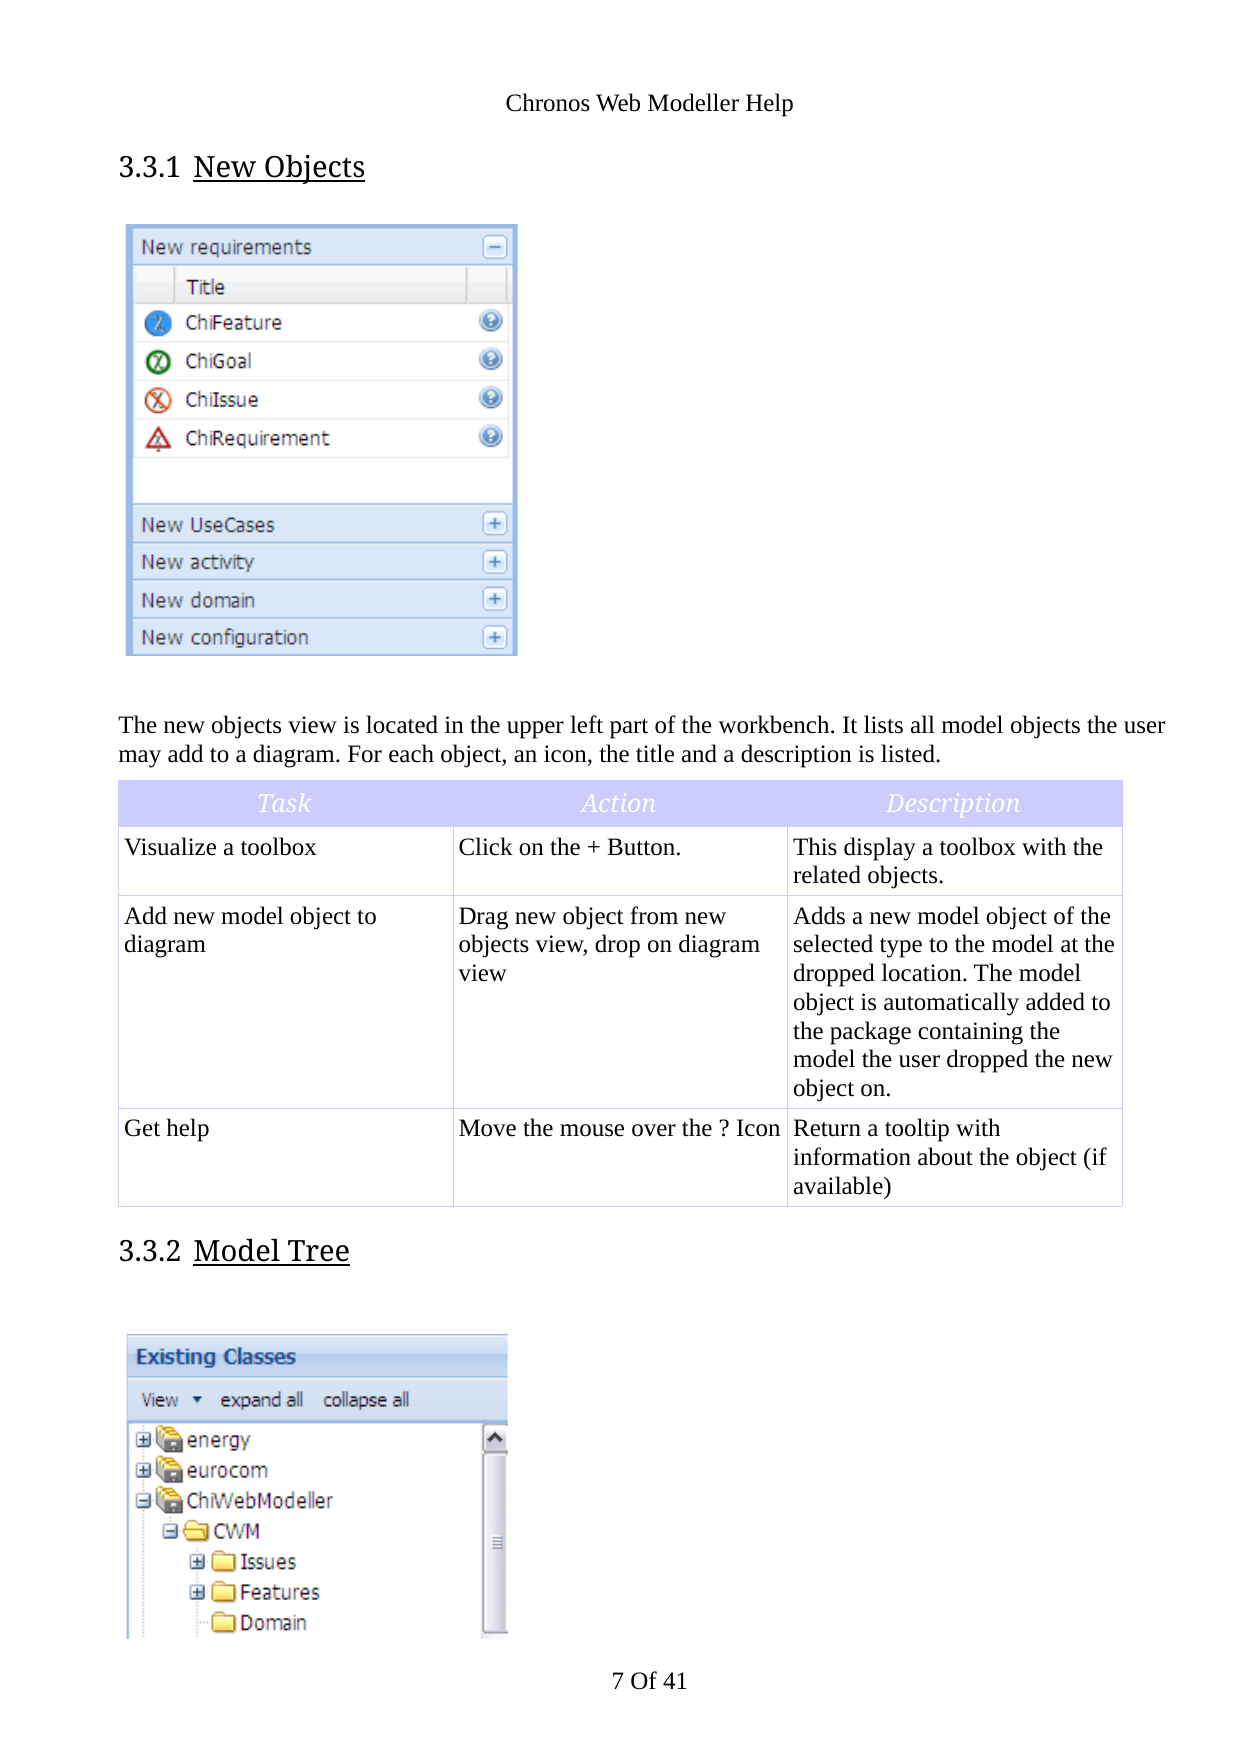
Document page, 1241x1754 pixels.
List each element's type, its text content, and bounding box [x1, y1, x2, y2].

table_header Task [119, 781, 453, 826]
text The new objects view is located in the upper left part of the workbench. It lists all model objects the user may add to a diagram. For each object, an icon, the title and a description is listed. [118, 710, 1181, 768]
table_cell Move the mouse over the ? Icon [454, 1109, 787, 1206]
table_cell This display a toolbox with the related objects. [788, 827, 1122, 895]
table_cell Visualize a toolbox [119, 827, 453, 895]
table_cell Get help [119, 1109, 453, 1206]
subtitle New Objects [118, 146, 1181, 186]
table_header Action [454, 781, 787, 826]
table_cell Return a tooltip with information about the object (if available) [788, 1109, 1122, 1206]
table_cell Click on the + Button. [454, 827, 787, 895]
table_cell Add new model object to diagram [119, 896, 453, 1108]
table_cell Drag new object from new objects view, drop on diagram view [454, 896, 787, 1108]
subtitle Model Tree [118, 1231, 1181, 1270]
table_header Description [788, 781, 1122, 826]
table_cell Adds a new model object of the selected type to the model at the dropped location. The model object is automatically added to the package containing the model the user dropped the new object on. [788, 896, 1122, 1108]
